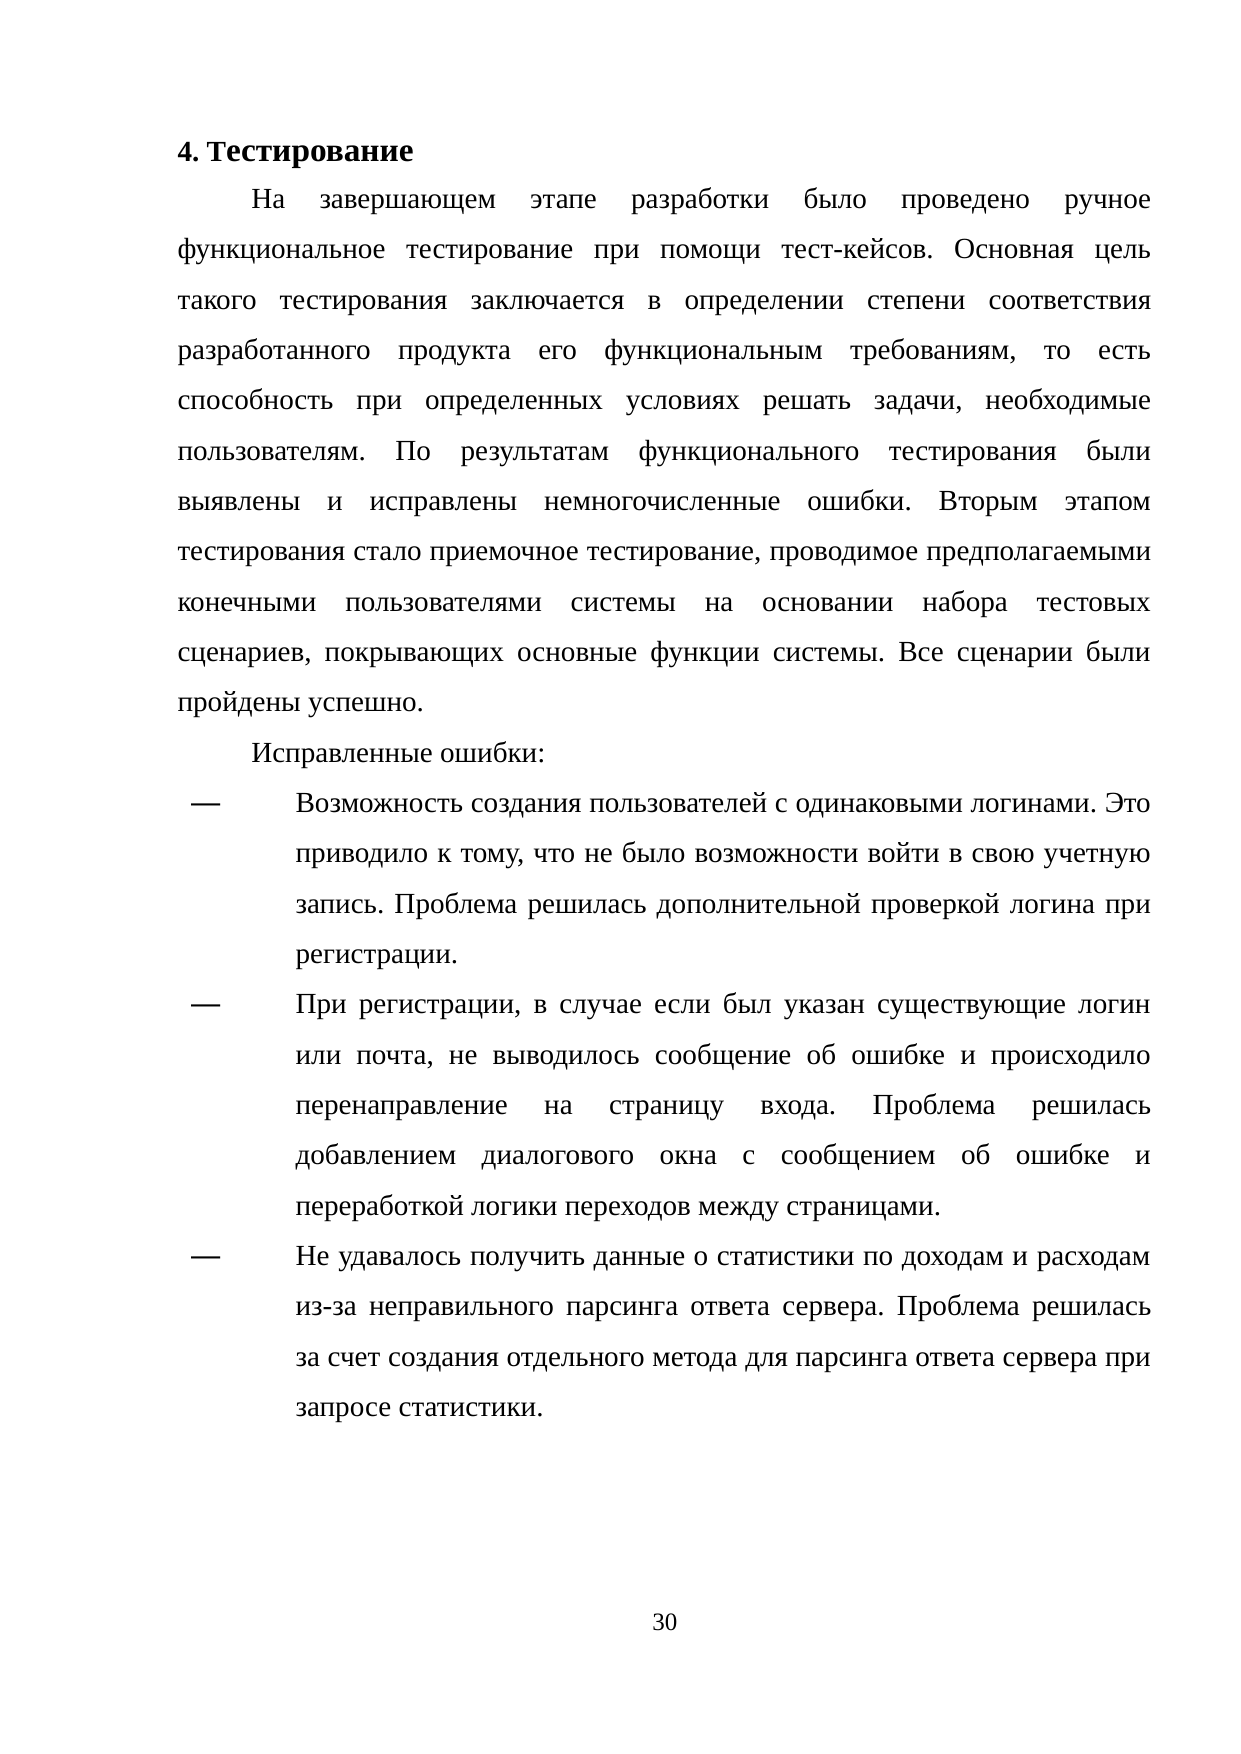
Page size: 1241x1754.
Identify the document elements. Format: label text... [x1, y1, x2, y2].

list Не удавалось получить данные о статистики по доходам и расходам из-за неправильного парсинга ответа сервера. Проблема решилась за счет создания отдельного метода для парсинга ответа сервера при запросе статистики. [191, 1238, 1152, 1423]
subtitle Тестирование [177, 131, 1152, 169]
text Исправленные ошибки: [177, 735, 1152, 768]
list При регистрации, в случае если был указан существующие логин или почта, не выводилось сообщение об ошибке и происходило перенаправление на страницу входа. Проблема решилась добавлением диалогового окна с сообщением об ошибке и переработкой логики переходов между страницами. [191, 986, 1152, 1221]
list Возможность создания пользователей с одинаковыми логинами. Это приводило к тому, что не было возможности войти в свою учетную запись. Проблема решилась дополнительной проверкой логина при регистрации. [191, 785, 1152, 969]
text На завершающем этапе разработки было проведено ручное функциональное тестирование при помощи тест-кейсов. Основная цель такого тестирования заключается в определении степени соответствия разработанного продукта его функциональным требованиям, то есть способность при определенных условиях решать задачи, необходимые пользователям. По результатам функционального тестирования были выявлены и исправлены немногочисленные ошибки. Вторым этапом тестирования стало приемочное тестирование, проводимое предполагаемыми конечными пользователями системы на основании набора тестовых сценариев, покрывающих основные функции системы. Все сценарии были пройдены успешно. [177, 181, 1152, 718]
